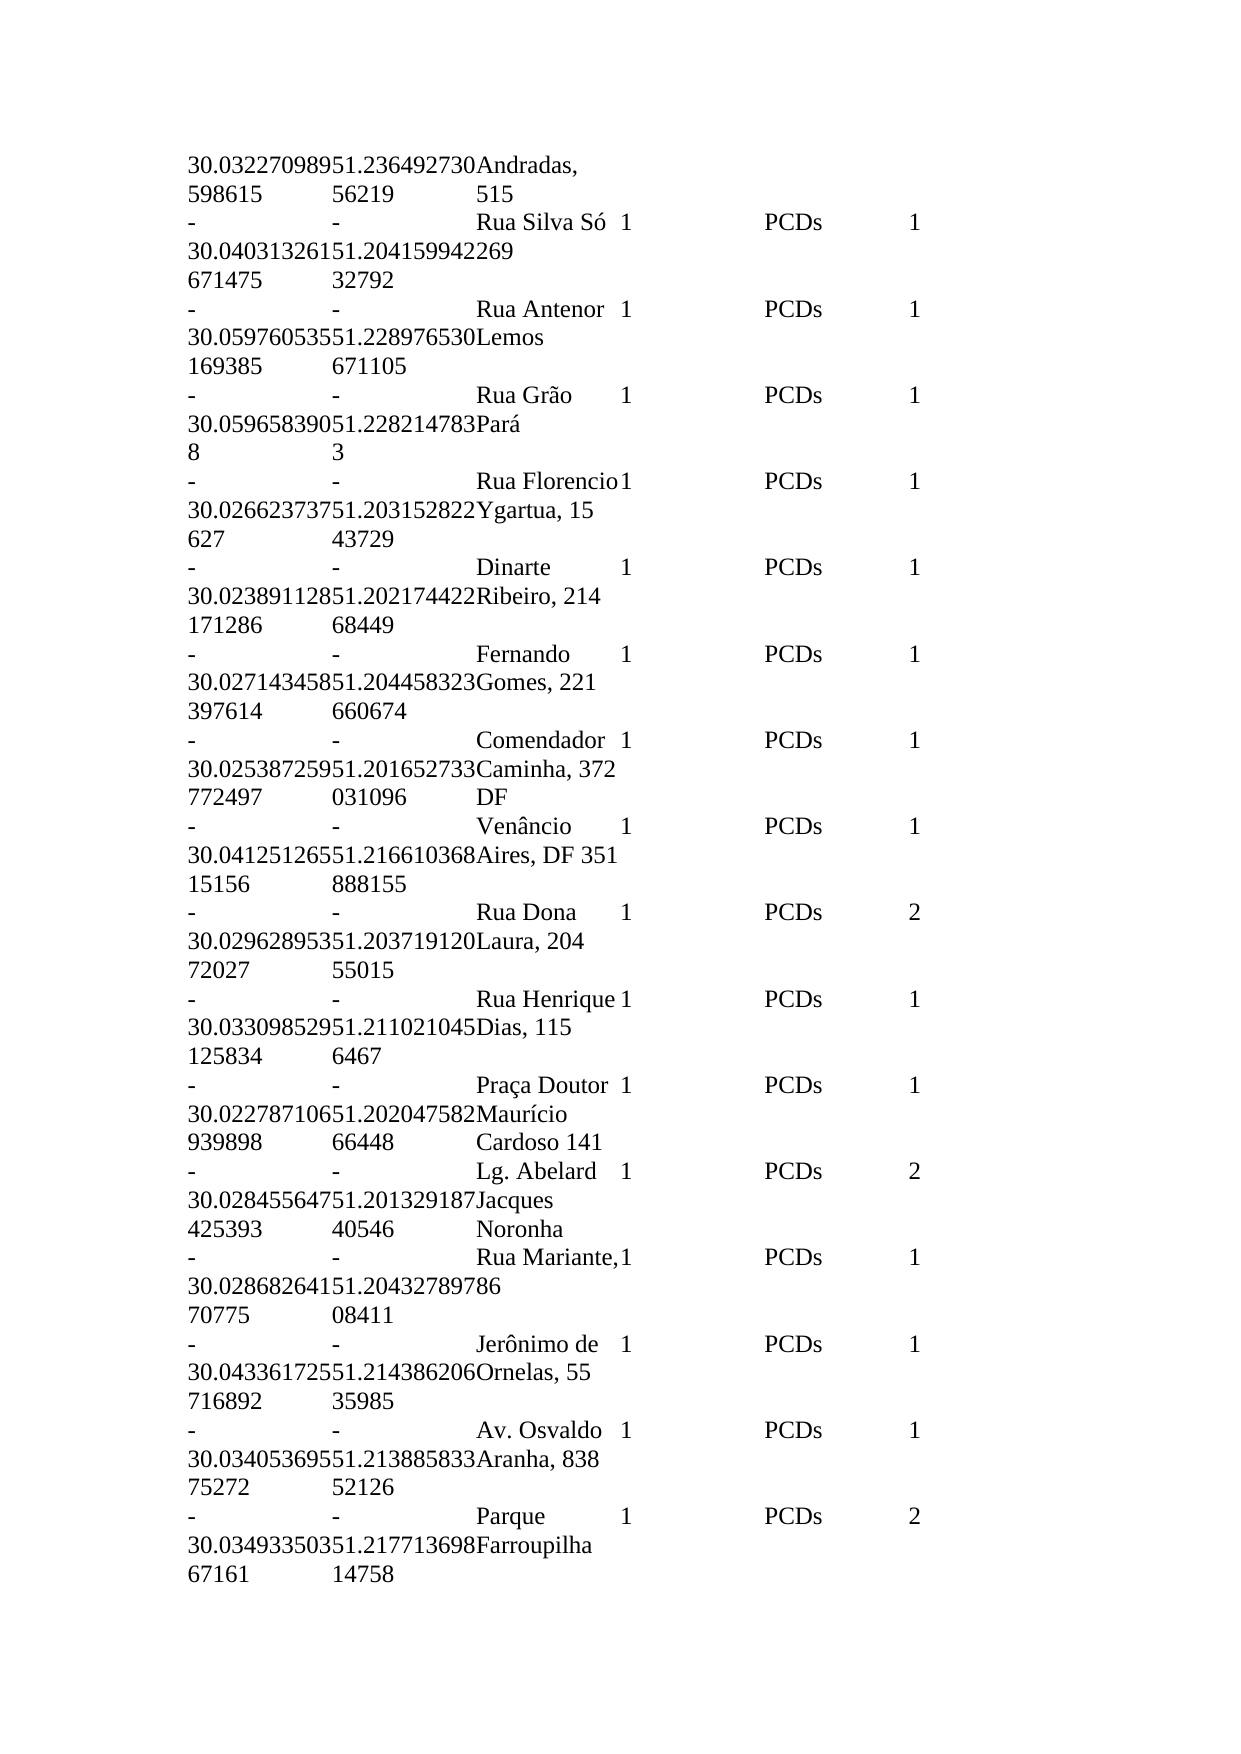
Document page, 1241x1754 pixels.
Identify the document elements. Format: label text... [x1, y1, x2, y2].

table_cell 1 [908, 294, 1053, 380]
table_cell Dinarte Ribeiro, 214 [476, 553, 620, 639]
table_cell 1 [620, 294, 764, 380]
table_cell PCDs [764, 725, 908, 811]
table_cell PCDs [764, 1070, 908, 1156]
table_cell -30.040313261671475 [188, 208, 332, 294]
table_cell PCDs [764, 639, 908, 725]
table_cell -51.20315282243729 [332, 466, 476, 552]
table_cell 1 [620, 380, 764, 466]
table_cell PCDs [764, 1501, 908, 1587]
table_cell 2 [908, 898, 1053, 984]
table_cell Rua Antenor Lemos [476, 294, 620, 380]
table_cell Lg. Abelard Jacques Noronha [476, 1156, 620, 1242]
table_cell -30.023891128171286 [188, 553, 332, 639]
table_cell -51.20432789708411 [332, 1243, 476, 1329]
table_cell Fernando Gomes, 221 [476, 639, 620, 725]
table_cell -51.2110210456467 [332, 984, 476, 1070]
table_cell -30.043361725716892 [188, 1329, 332, 1415]
table_cell 1 [620, 984, 764, 1070]
table_cell -51.20132918740546 [332, 1156, 476, 1242]
table_cell 1 [620, 639, 764, 725]
table_cell PCDs [764, 380, 908, 466]
table_cell -51.201652733031096 [332, 725, 476, 811]
table_cell 1 [620, 553, 764, 639]
table_cell [764, 150, 908, 207]
table_cell PCDs [764, 208, 908, 294]
table_cell 1 [908, 208, 1053, 294]
table_cell -30.022787106939898 [188, 1070, 332, 1156]
table_cell -51.21771369814758 [332, 1501, 476, 1587]
table_cell -30.025387259772497 [188, 725, 332, 811]
table_cell -51.204458323660674 [332, 639, 476, 725]
table_cell Venâncio Aires, DF 351 [476, 811, 620, 897]
table_cell 1 [908, 1415, 1053, 1501]
table_cell -30.026623737627 [188, 466, 332, 552]
table_cell PCDs [764, 1415, 908, 1501]
table_cell Parque Farroupilha [476, 1501, 620, 1587]
table_cell Andradas, 515 [476, 150, 620, 207]
table_cell Rua Silva Só 269 [476, 208, 620, 294]
table_cell 1 [620, 466, 764, 552]
table_cell [620, 150, 764, 207]
table_cell 2 [908, 1501, 1053, 1587]
table_cell 1 [908, 1070, 1053, 1156]
table_cell -51.20204758266448 [332, 1070, 476, 1156]
table_cell Rua Mariante, 86 [476, 1243, 620, 1329]
table_cell 1 [908, 639, 1053, 725]
table_cell Av. Osvaldo Aranha, 838 [476, 1415, 620, 1501]
table_cell -51.2282147833 [332, 380, 476, 466]
table_cell 1 [620, 725, 764, 811]
table_cell [908, 150, 1053, 207]
table_cell 1 [620, 1070, 764, 1156]
table_cell -51.23649273056219 [332, 150, 476, 207]
table_cell PCDs [764, 984, 908, 1070]
table_cell Rua Grão Pará [476, 380, 620, 466]
table_cell PCDs [764, 294, 908, 380]
table_cell -51.20217442268449 [332, 553, 476, 639]
table_cell 1 [908, 1329, 1053, 1415]
table_cell -30.033098529125834 [188, 984, 332, 1070]
table_cell -51.20371912055015 [332, 898, 476, 984]
table_cell PCDs [764, 1243, 908, 1329]
table_cell -51.216610368888155 [332, 811, 476, 897]
table_cell Rua Florencio Ygartua, 15 [476, 466, 620, 552]
table_cell Rua Henrique Dias, 115 [476, 984, 620, 1070]
table_cell 1 [620, 898, 764, 984]
table_cell 1 [620, 1156, 764, 1242]
table_cell 1 [620, 811, 764, 897]
table_cell -30.04125126515156 [188, 811, 332, 897]
table_cell 1 [620, 208, 764, 294]
table_cell Comendador Caminha, 372 DF [476, 725, 620, 811]
table_cell 1 [908, 380, 1053, 466]
table_cell 1 [908, 984, 1053, 1070]
table_cell -30.027143458397614 [188, 639, 332, 725]
table_cell -51.228976530671105 [332, 294, 476, 380]
table_cell PCDs [764, 1156, 908, 1242]
table_cell Jerônimo de Ornelas, 55 [476, 1329, 620, 1415]
table_cell 1 [908, 466, 1053, 552]
table_cell -51.21438620635985 [332, 1329, 476, 1415]
table_cell -51.21388583352126 [332, 1415, 476, 1501]
table_cell PCDs [764, 898, 908, 984]
table_cell 1 [908, 553, 1053, 639]
table_cell 2 [908, 1156, 1053, 1242]
table_cell 1 [908, 725, 1053, 811]
table_cell -30.0596583908 [188, 380, 332, 466]
table_cell -51.20415994232792 [332, 208, 476, 294]
table_cell Praça Doutor Maurício Cardoso 141 [476, 1070, 620, 1156]
table_cell -30.032270989598615 [188, 150, 332, 207]
table_cell 1 [620, 1501, 764, 1587]
table_cell 1 [908, 811, 1053, 897]
table_cell -30.02868264170775 [188, 1243, 332, 1329]
table_cell -30.02962895372027 [188, 898, 332, 984]
table_cell -30.059760535169385 [188, 294, 332, 380]
table_cell PCDs [764, 553, 908, 639]
table_cell -30.03493350367161 [188, 1501, 332, 1587]
table_cell 1 [620, 1329, 764, 1415]
table_cell 1 [620, 1243, 764, 1329]
table_cell 1 [908, 1243, 1053, 1329]
table_cell Rua Dona Laura, 204 [476, 898, 620, 984]
table_cell 1 [620, 1415, 764, 1501]
table_cell PCDs [764, 466, 908, 552]
table_cell -30.028455647425393 [188, 1156, 332, 1242]
table_cell PCDs [764, 811, 908, 897]
table_cell -30.03405369575272 [188, 1415, 332, 1501]
table_cell PCDs [764, 1329, 908, 1415]
